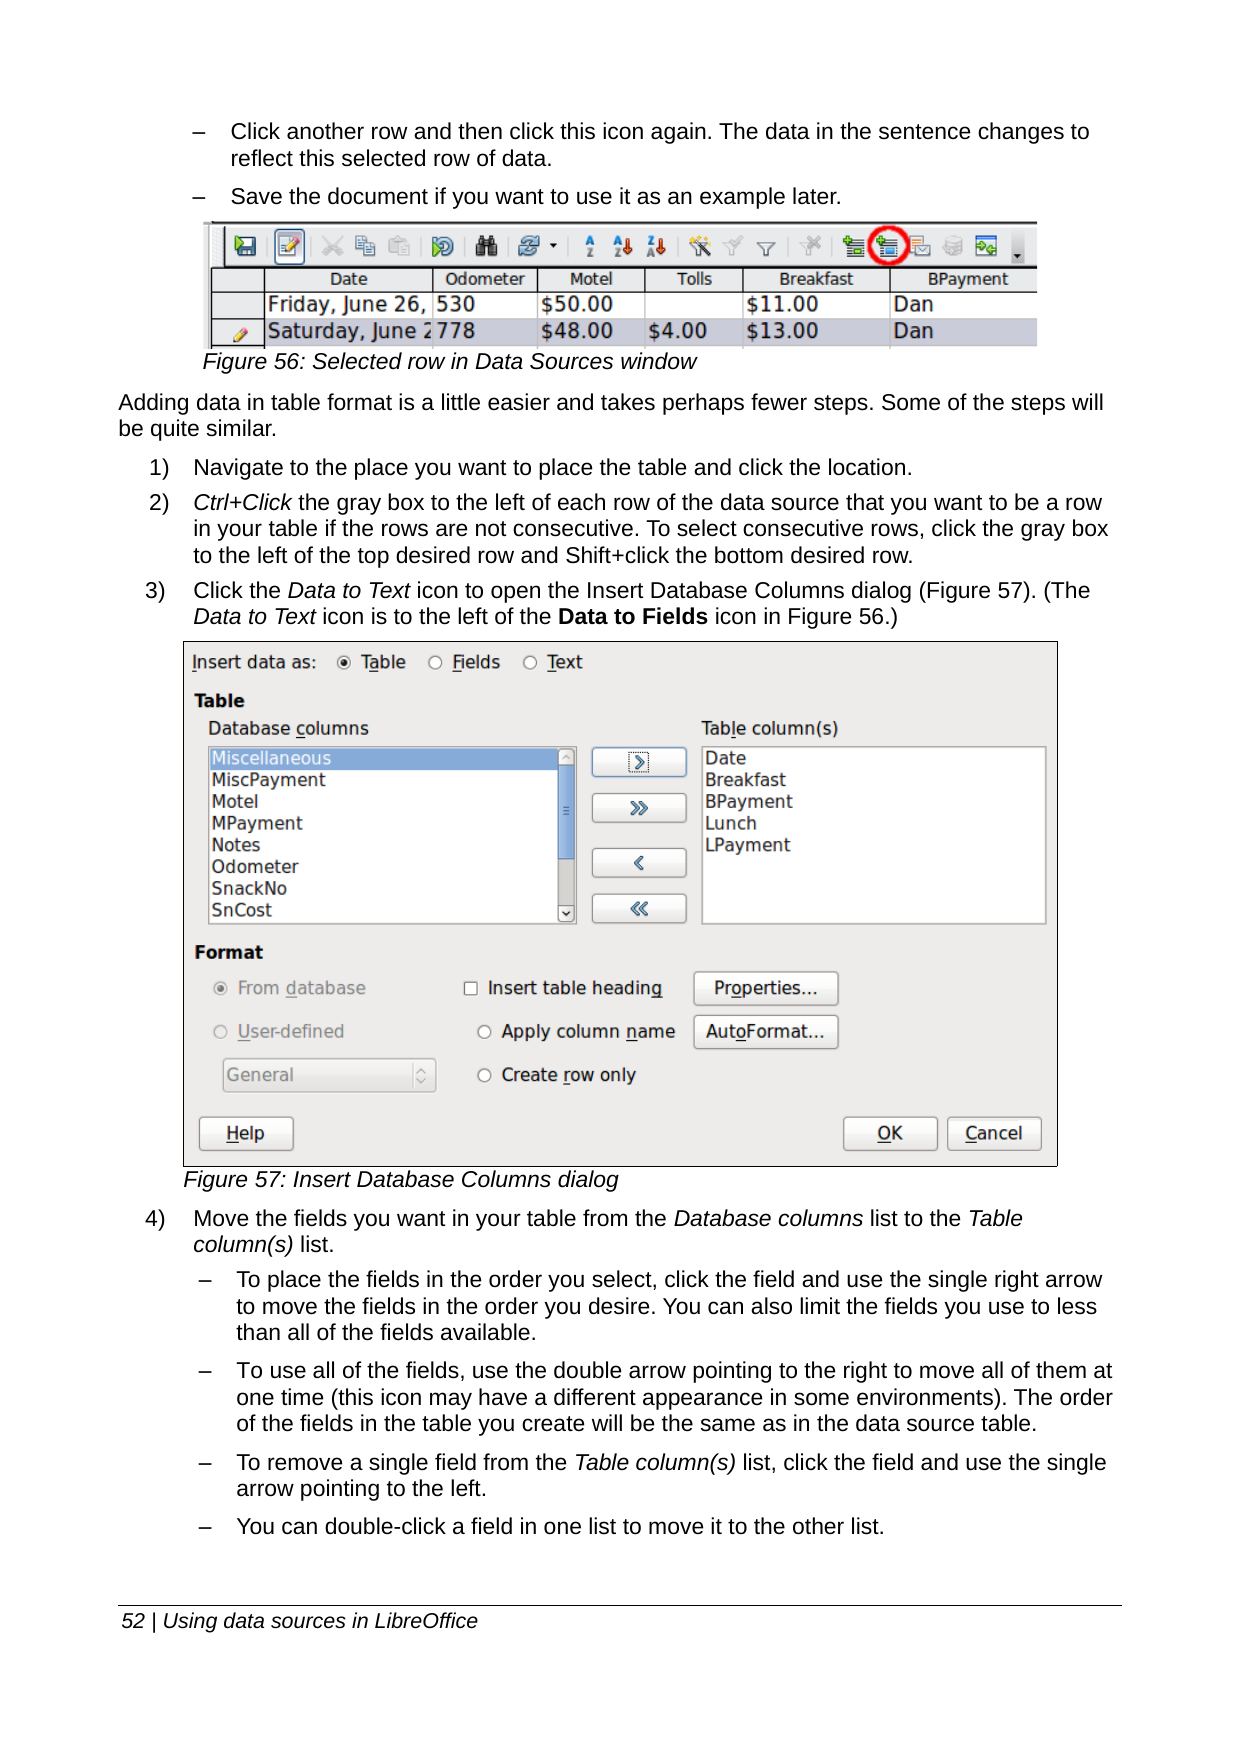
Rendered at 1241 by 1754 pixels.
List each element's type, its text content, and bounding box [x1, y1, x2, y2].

list Click the Data to Text icon to open the Insert Database Columns dialog (Figure 57). (The Data to Text icon is to the left of the Data to Fields icon in Figure 56.) [165, 577, 1122, 629]
picture [184, 642, 1057, 1166]
list You can double-click a field in one list to move it to the other list. [198, 1513, 1122, 1539]
list To remove a single field from the Table column(s) list, click the field and use the single arrow pointing to the left. [198, 1448, 1122, 1501]
text Adding data in table format is a little easier and takes perhaps fewer steps. Some of the steps will be quite similar. [118, 388, 1122, 441]
list Click another row and then click this icon again. The data in the sentence changes to reflect this selected row of data. [192, 118, 1122, 171]
list Ctrl+Click the gray box to the left of each row of the data source that you want to be a row in your table if the rows are not consecutive. To select consecutive rows, click the gray box to the left of the top desired row and Shift+click the bottom desired row. [169, 489, 1122, 568]
list To use all of the fields, use the double arrow pointing to the right to move all of them at one time (this icon may have a different appearance in some environments). The order of the fields in the table you create will be the same as in the data source table. [198, 1357, 1122, 1436]
text Figure 57: Insert Database Columns dialog [183, 1167, 1057, 1193]
picture [203, 221, 1038, 349]
list To place the fields in the order you select, click the field and use the single right arrow to move the fields in the order you desire. You can also limit the fields you use to less than all of the fields available. [198, 1266, 1122, 1345]
list Save the document if you want to use it as an example later. [192, 183, 1122, 209]
list Navigate to the place you want to place the table and click the location. [169, 454, 1122, 480]
text Figure 56: Selected row in Data Sources window [202, 221, 1038, 374]
list Move the fields you want in your table from the Database columns list to the Table column(s) list. [165, 1205, 1122, 1257]
